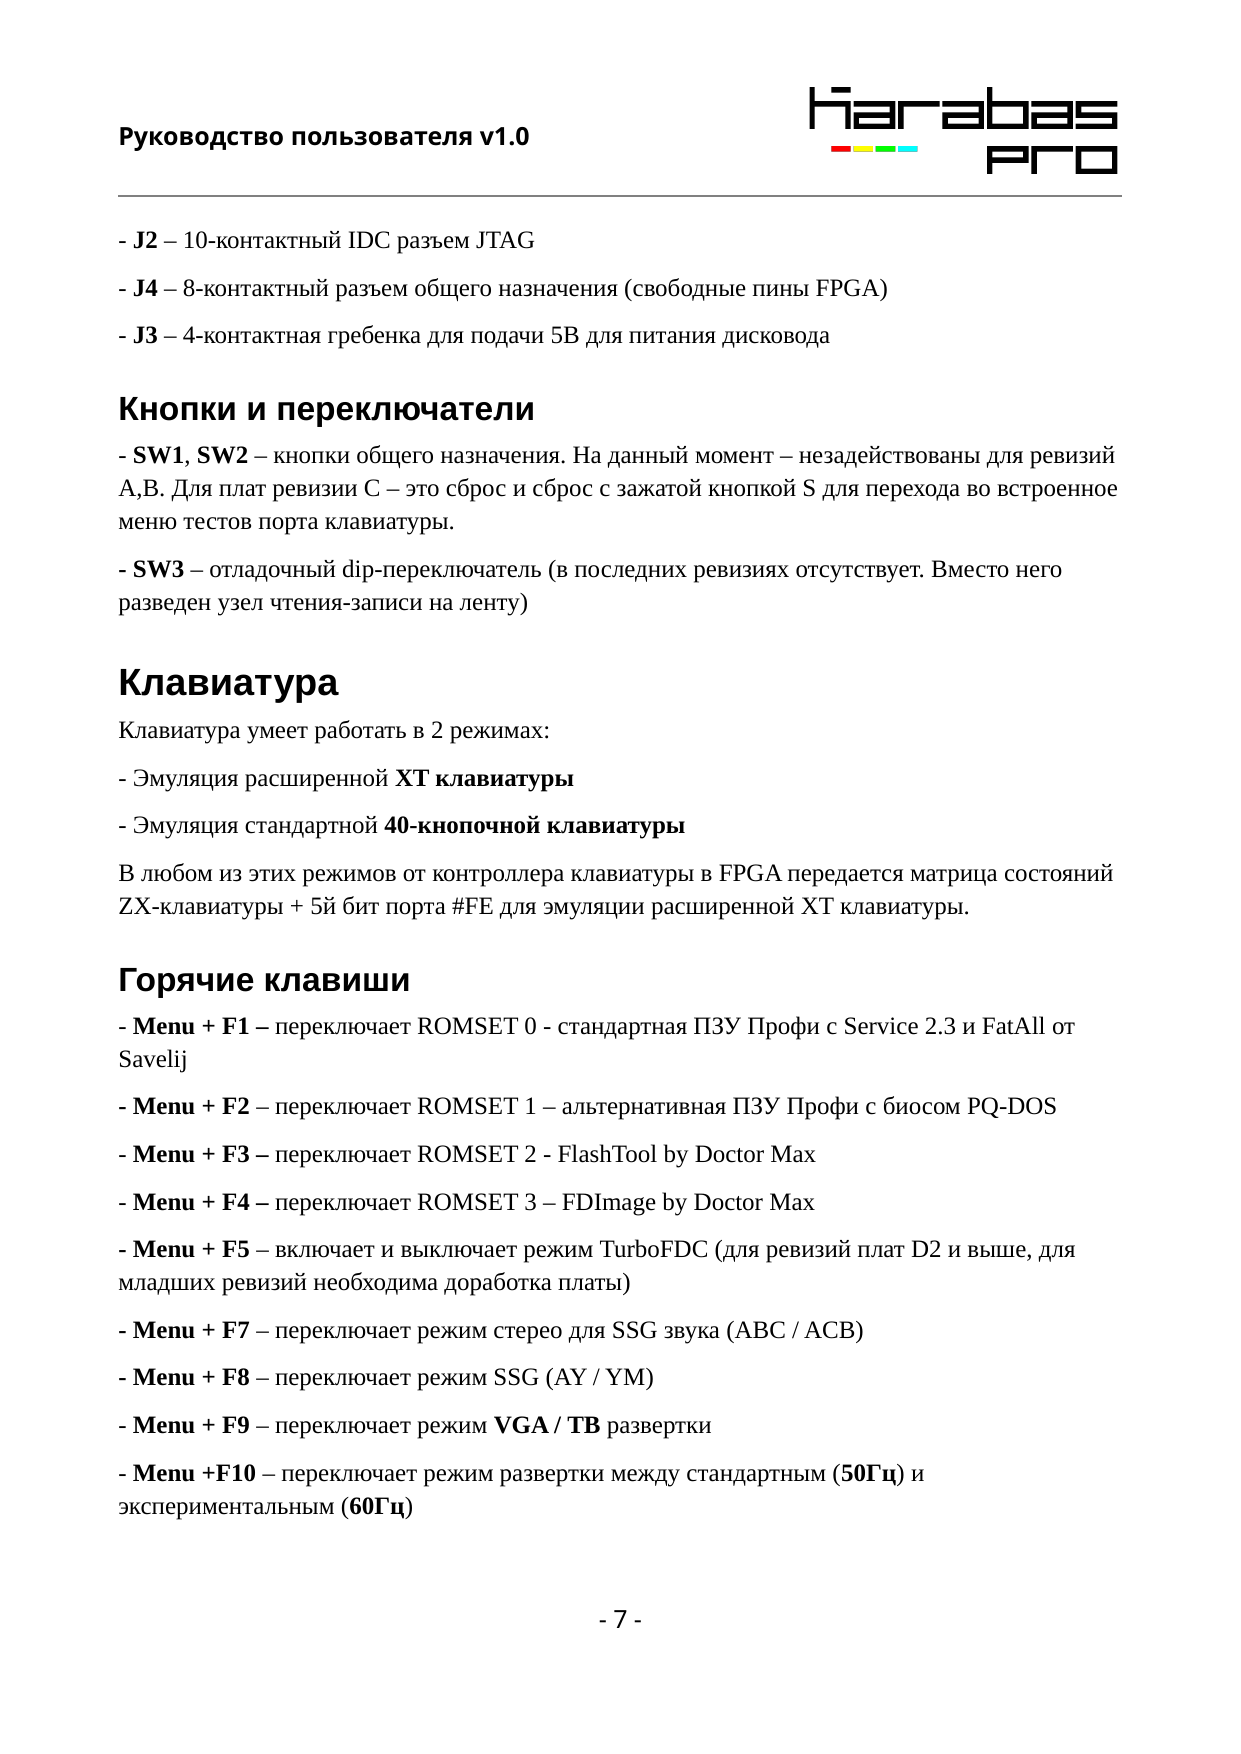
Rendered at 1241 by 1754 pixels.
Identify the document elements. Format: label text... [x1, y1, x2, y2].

text - Menu + F7 – переключает режим стерео для SSG звука (ABC / ACB) [118, 1315, 1122, 1344]
text - Menu + F1 – переключает ROMSET 0 - стандартная ПЗУ Профи с Service 2.3 и FatAll от Savelij [118, 1011, 1122, 1073]
text - J3 – 4-контактная гребенка для подачи 5В для питания дисковода [118, 320, 1122, 349]
text - J2 – 10-контактный IDC разъем JTAG [118, 225, 1122, 254]
text - SW3 – отладочный dip-переключатель (в последних ревизиях отсутствует. Вместо него разведен узел чтения-записи на ленту) [118, 554, 1122, 615]
picture [809, 84, 1120, 174]
subtitle Горячие клавиши [118, 960, 1122, 998]
text - Menu + F3 – переключает ROMSET 2 - FlashTool by Doctor Max [118, 1139, 1122, 1168]
text - Menu +F10 – переключает режим развертки между стандартным (50Гц) и экспериментальным (60Гц) [118, 1458, 1122, 1519]
text В любом из этих режимов от контроллера клавиатуры в FPGA передается матрица состояний ZX-клавиатуры + 5й бит порта #FE для эмуляции расширенной XT клавиатуры. [118, 858, 1122, 920]
text - Menu + F2 – переключает ROMSET 1 – альтернативная ПЗУ Профи с биосом PQ-DOS [118, 1091, 1122, 1120]
text - Menu + F8 – переключает режим SSG (AY / YM) [118, 1362, 1122, 1391]
subtitle Кнопки и переключатели [118, 389, 1122, 427]
text Клавиатура умеет работать в 2 режимах: [118, 715, 1122, 744]
text - Menu + F5 – включает и выключает режим TurboFDC (для ревизий плат D2 и выше, для младших ревизий необходима доработка платы) [118, 1234, 1122, 1296]
text - Menu + F9 – переключает режим VGA / ТВ развертки [118, 1410, 1122, 1439]
text - Эмуляция расширенной XT клавиатуры [118, 763, 1122, 792]
subtitle Клавиатура [118, 659, 1122, 703]
text - SW1, SW2 – кнопки общего назначения. На данный момент – незадействованы для ревизий A,B. Для плат ревизии C – это сброс и сброс с зажатой кнопкой S для перехода во встроенное меню тестов порта клавиатуры. [118, 440, 1122, 535]
text - Эмуляция стандартной 40-кнопочной клавиатуры [118, 811, 1122, 839]
text - Menu + F4 – переключает ROMSET 3 – FDImage by Doctor Max [118, 1187, 1122, 1215]
text - J4 – 8-контактный разъем общего назначения (свободные пины FPGA) [118, 273, 1122, 302]
